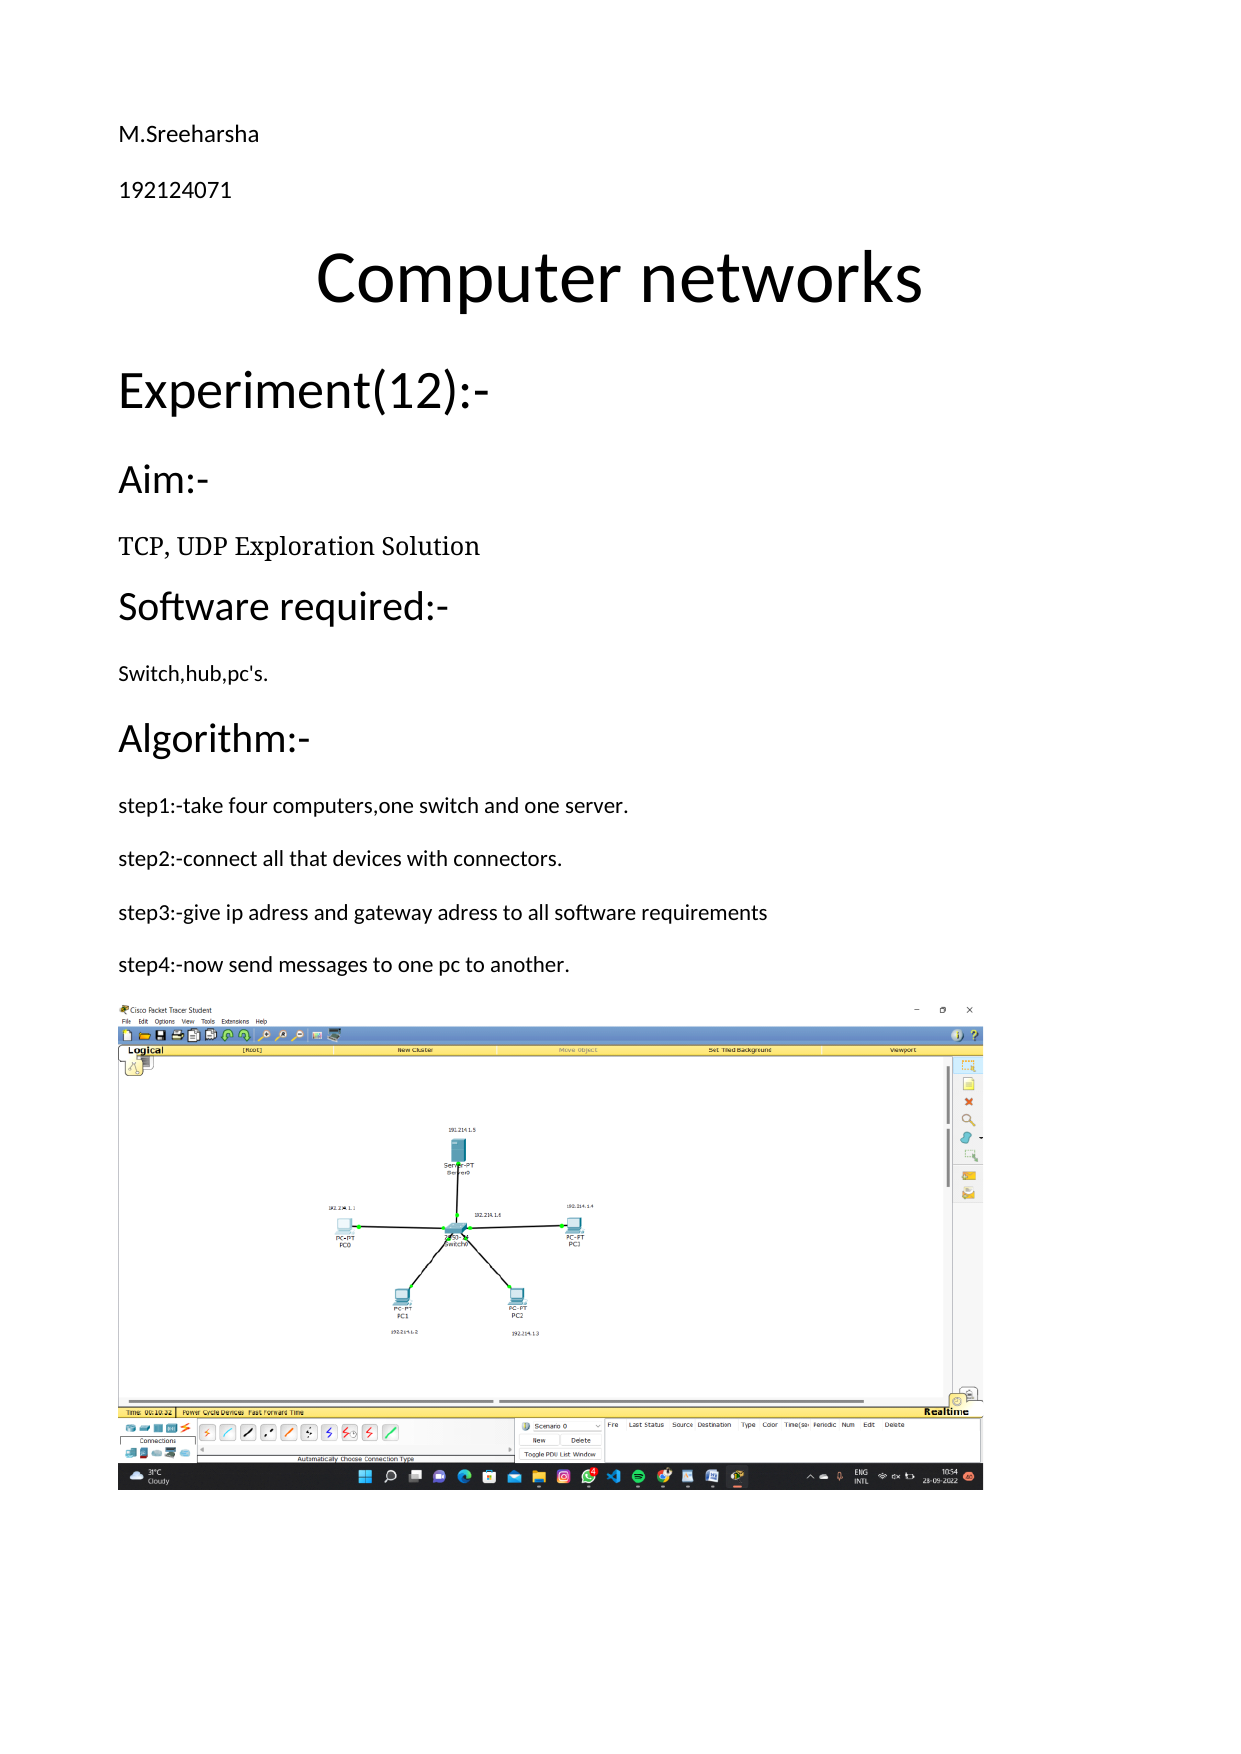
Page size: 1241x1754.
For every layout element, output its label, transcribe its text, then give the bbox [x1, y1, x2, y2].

text Algorithm:- [118, 712, 1122, 763]
text Computer networks [118, 230, 1122, 321]
text Software required:- [118, 580, 1122, 631]
text TCP, UDP Exploration Solution [118, 529, 1122, 563]
text M.Sreeharsha [118, 118, 1122, 149]
text step4:-now send messages to one pc to another. [118, 951, 1122, 979]
text step3:-give ip adress and gateway adress to all software requirements [118, 898, 1122, 926]
text step2:-connect all that devices with connectors. [118, 844, 1122, 873]
text Switch,hub,pc's. [118, 659, 1122, 687]
text Aim:- [118, 453, 1122, 503]
text 192124071 [118, 174, 1122, 204]
text step1:-take four computers,one switch and one server. [118, 792, 1122, 819]
text Experiment(12):- [118, 356, 1122, 422]
